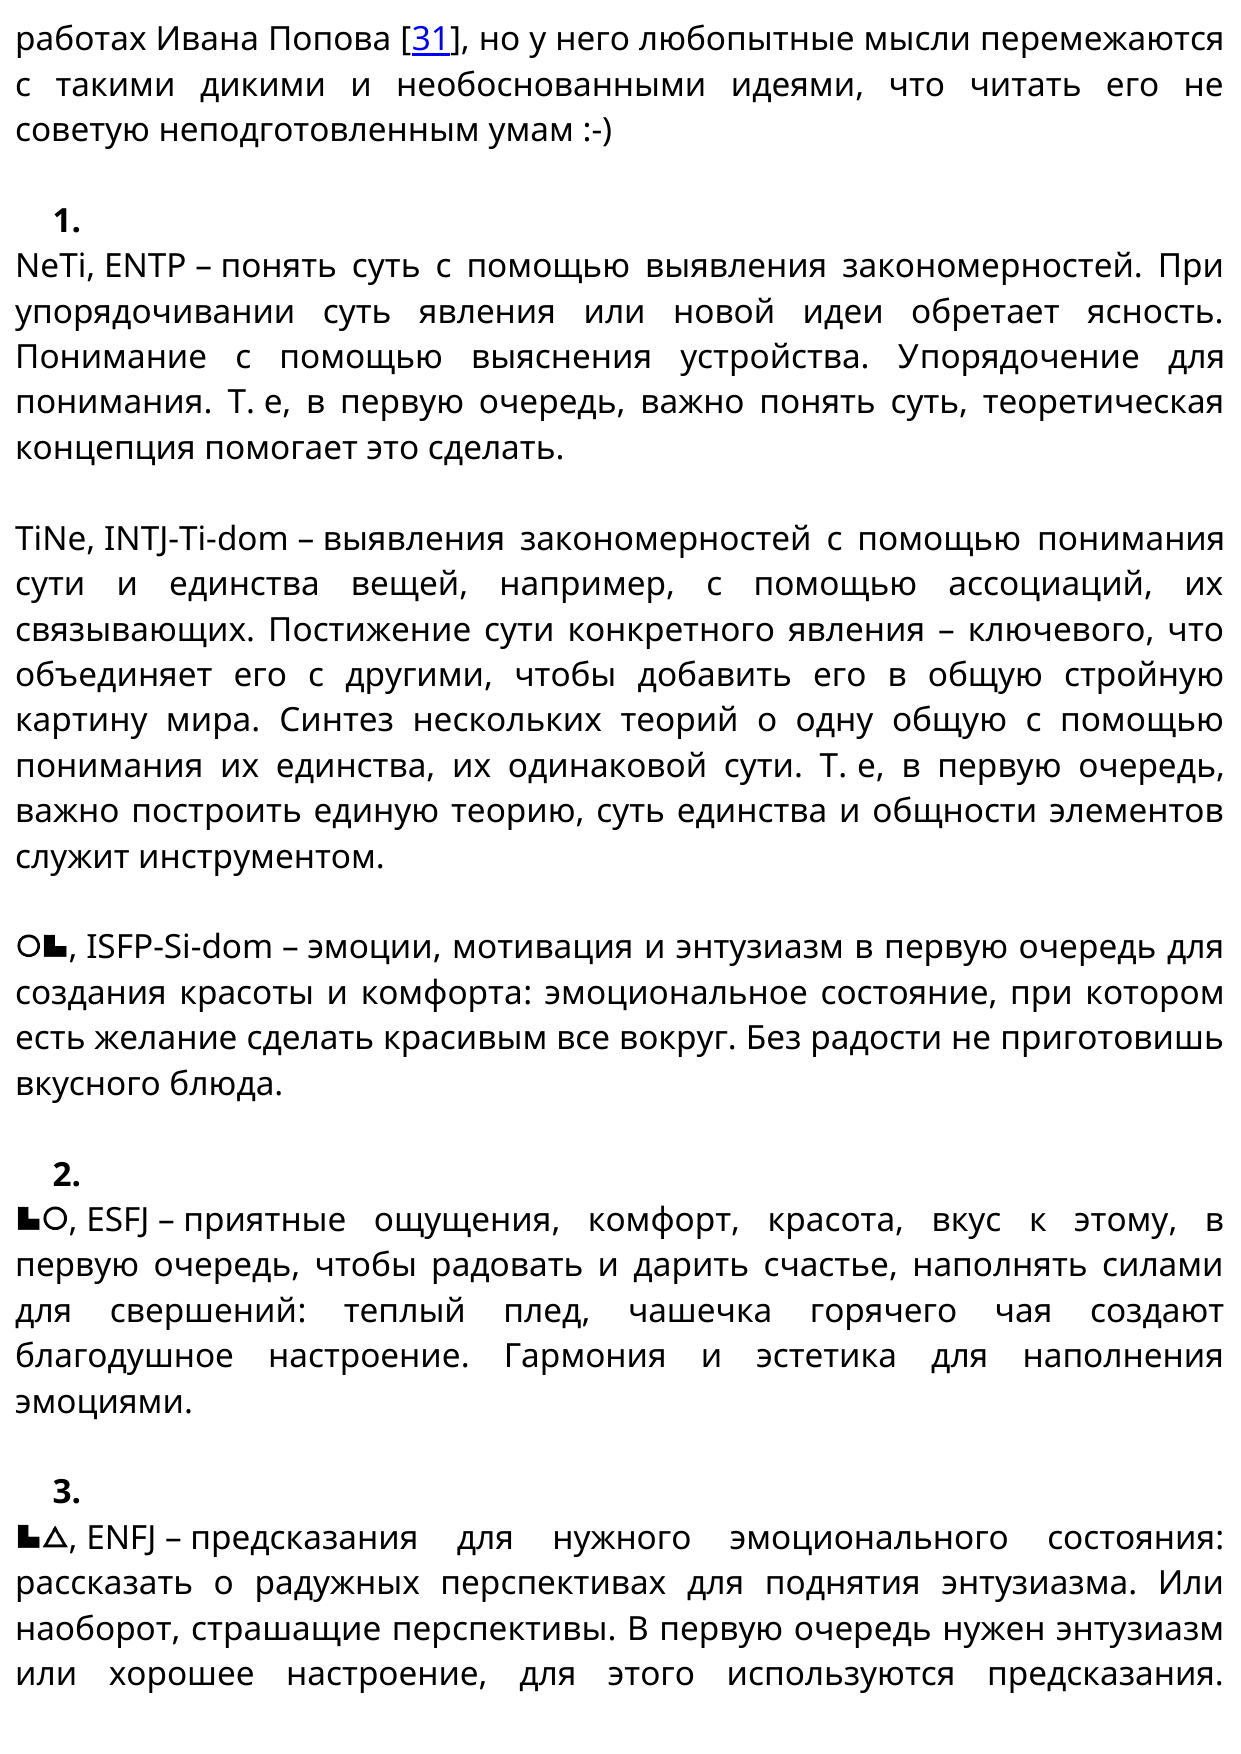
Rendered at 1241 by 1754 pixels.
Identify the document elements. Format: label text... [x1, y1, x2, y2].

picture [15, 1204, 69, 1232]
text NeTi, ENTP – понять суть с помощью выявления закономерностей. При упорядочивании суть явления или новой идеи обретает ясность. Понимание с помощью выяснения устройства. Упорядочение для понимания. Т. е, в первую очередь, важно понять суть, теоретическая концепция помогает это сделать. [15, 242, 1225, 469]
picture [15, 1522, 69, 1550]
text , ESFJ – приятные ощущения, комфорт, красота, вкус к этому, в первую очередь, чтобы радовать и дарить счастье, наполнять силами для свершений: теплый плед, чашечка горячего чая создают благодушное настроение. Гармония и эстетика для наполнения эмоциями. [15, 1196, 1225, 1423]
picture [15, 932, 69, 959]
text , ISFP-Si-dom – эмоции, мотивация и энтузиазм в первую очередь для создания красоты и комфорта: эмоциональное состояние, при котором есть желание сделать красивым все вокруг. Без радости не приготовишь вкусного блюда. [15, 923, 1225, 1105]
text TiNe, INTJ-Ti-dom – выявления закономерностей с помощью понимания сути и единства вещей, например, с помощью ассоциаций, их связывающих. Постижение сути конкретного явления – ключевого, что объединяет его с другими, чтобы добавить его в общую стройную картину мира. Синтез нескольких теорий о одну общую с помощью понимания их единства, их одинаковой сути. Т. е, в первую очередь, важно построить единую теорию, суть единства и общности элементов служит инструментом. [15, 514, 1225, 878]
text работах Ивана Попова [31], но у него любопытные мысли перемежаются с такими дикими и необоснованными идеями, что читать его не советую неподготовленным умам :-) [15, 15, 1225, 151]
text , ENFJ – предсказания для нужного эмоционального состояния: рассказать о радужных перспективах для поднятия энтузиазма. Или наоборот, страшащие перспективы. В первую очередь нужен энтузиазм или хорошее настроение, для этого используются предсказания. [15, 1514, 1225, 1695]
